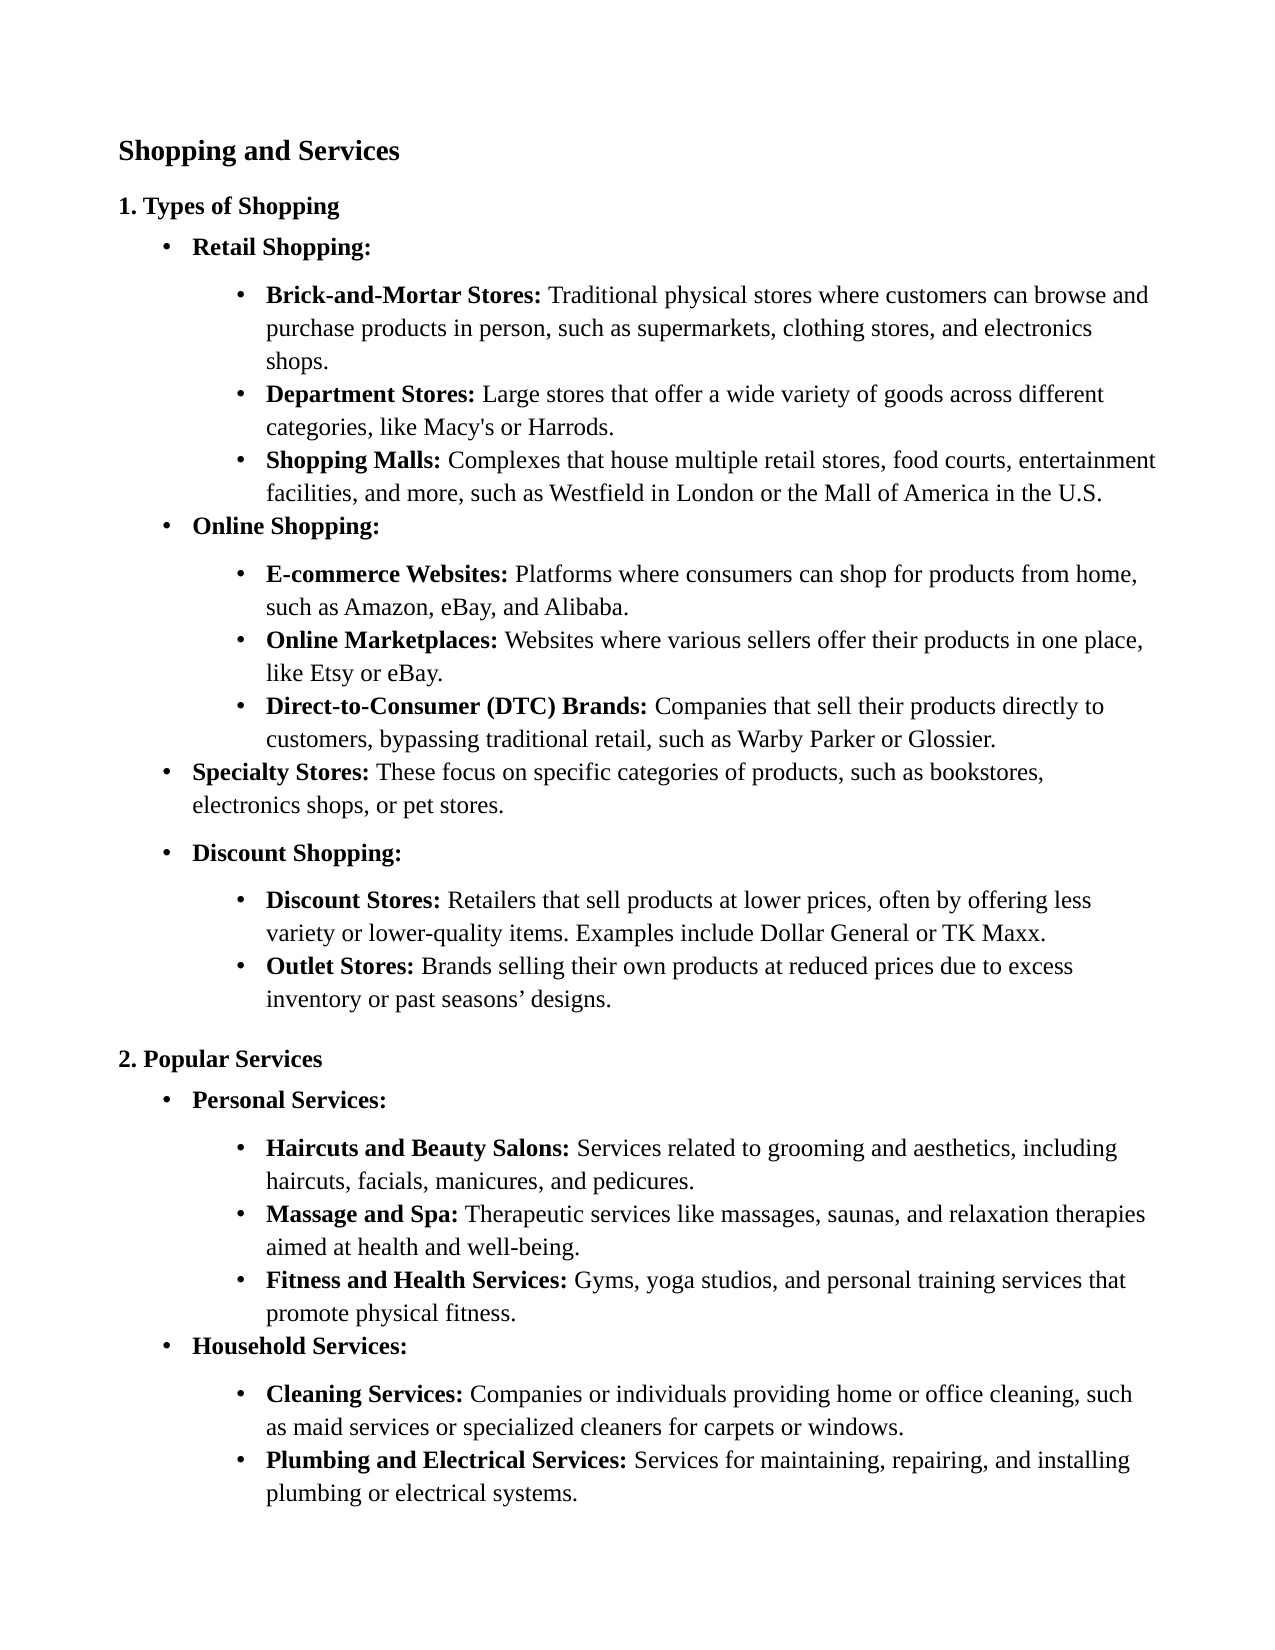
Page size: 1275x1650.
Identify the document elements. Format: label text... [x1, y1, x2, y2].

list Cleaning Services: Companies or individuals providing home or office cleaning, such as maid services or specialized cleaners for carpets or windows. [236, 1379, 1157, 1441]
list Online Shopping: [162, 511, 1157, 540]
list Personal Services: [162, 1086, 1157, 1114]
list Outlet Stores: Brands selling their own products at reduced prices due to excess inventory or past seasons’ designs. [236, 951, 1157, 1013]
list Massage and Spa: Therapeutic services like massages, saunas, and relaxation therapies aimed at health and well-being. [236, 1199, 1157, 1261]
subtitle 1. Types of Shopping [118, 191, 1157, 220]
list Specialty Stores: These focus on specific categories of products, such as bookstores, electronics shops, or pet stores. [162, 757, 1157, 819]
list Direct-to-Consumer (DTC) Brands: Companies that sell their products directly to customers, bypassing traditional retail, such as Warby Parker or Glossier. [236, 691, 1157, 753]
list Haircuts and Beauty Salons: Services related to grooming and aesthetics, including haircuts, facials, manicures, and pedicures. [236, 1133, 1157, 1195]
list Household Services: [162, 1331, 1157, 1360]
list Plumbing and Electrical Services: Services for maintaining, repairing, and installing plumbing or electrical systems. [236, 1445, 1157, 1507]
list Discount Stores: Retailers that sell products at lower prices, often by offering less variety or lower-quality items. Examples include Dollar General or TK Maxx. [236, 885, 1157, 947]
list Retail Shopping: [162, 232, 1157, 261]
list Brick-and-Mortar Stores: Traditional physical stores where customers can browse and purchase products in person, such as supermarkets, clothing stores, and electronics shops. [236, 280, 1157, 375]
list Shopping Malls: Complexes that house multiple retail stores, food courts, entertainment facilities, and more, such as Westfield in London or the Mall of America in the U.S. [236, 445, 1157, 507]
list Department Stores: Large stores that offer a wide variety of goods across different categories, like Macy's or Harrods. [236, 379, 1157, 441]
list Discount Shopping: [162, 838, 1157, 866]
list Online Marketplaces: Websites where various sellers offer their products in one place, like Etsy or eBay. [236, 625, 1157, 687]
subtitle Shopping and Services [118, 133, 1157, 166]
subtitle 2. Popular Services [118, 1044, 1157, 1073]
list E-commerce Websites: Platforms where consumers can shop for products from home, such as Amazon, eBay, and Alibaba. [236, 559, 1157, 621]
list Fitness and Health Services: Gyms, yoga studios, and personal training services that promote physical fitness. [236, 1265, 1157, 1327]
